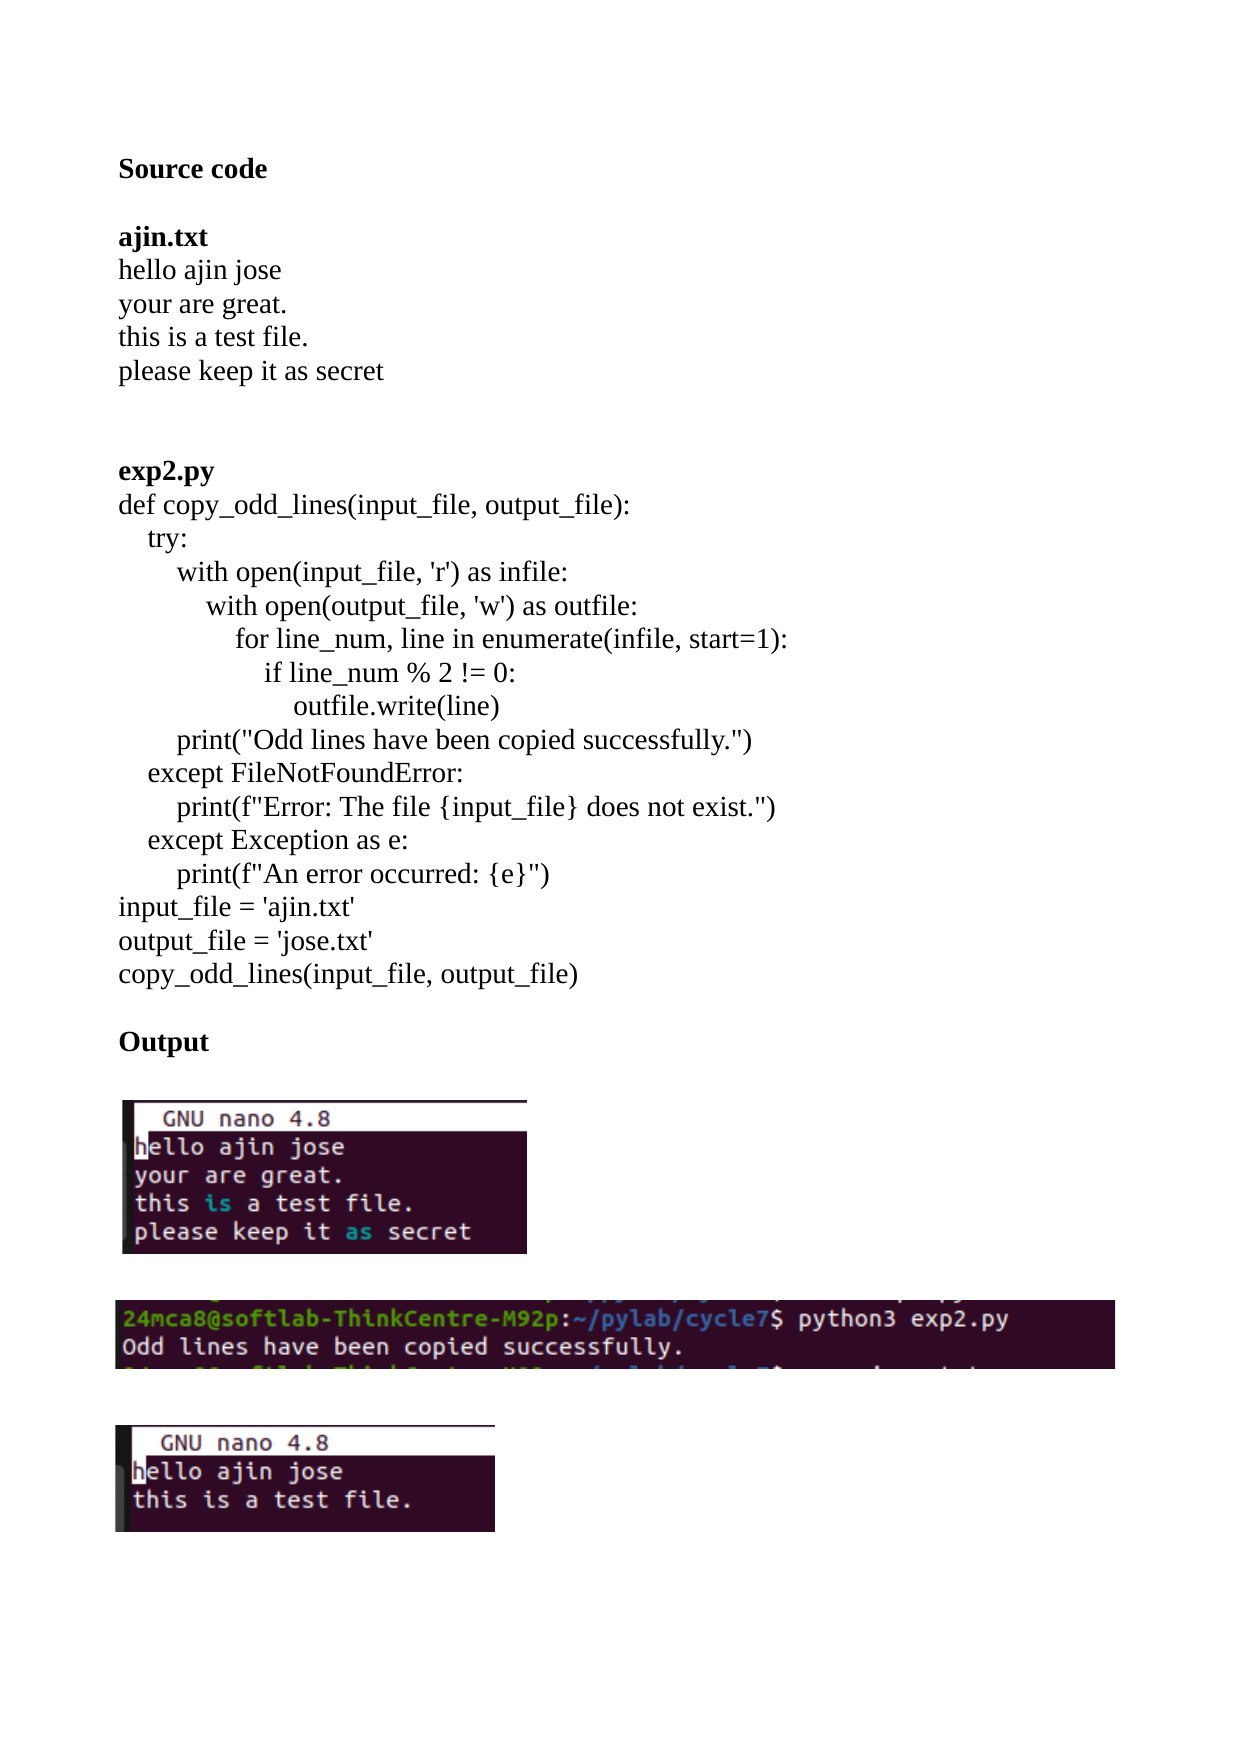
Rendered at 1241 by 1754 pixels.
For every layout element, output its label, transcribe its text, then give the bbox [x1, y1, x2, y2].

text output_file = 'jose.txt' [118, 923, 1122, 957]
text with open(input_file, 'r') as infile: [118, 554, 1122, 588]
text please keep it as secret [118, 353, 1122, 386]
picture [115, 1425, 495, 1532]
text hello ajin jose [118, 252, 1122, 286]
text except FileNotFoundError: [118, 755, 1122, 789]
text Output [118, 1024, 1122, 1057]
text with open(output_file, 'w') as outfile: [118, 588, 1122, 621]
text outfile.write(line) [118, 688, 1122, 722]
text ajin.txt [118, 219, 1122, 252]
text print(f"An error occurred: {e}") [118, 856, 1122, 889]
text for line_num, line in enumerate(infile, start=1): [118, 621, 1122, 655]
text if line_num % 2 != 0: [118, 655, 1122, 688]
text this is a test file. [118, 319, 1122, 353]
text except Exception as e: [118, 822, 1122, 856]
picture [115, 1300, 1116, 1369]
text print(f"Error: The file {input_file} does not exist.") [118, 789, 1122, 822]
text def copy_odd_lines(input_file, output_file): [118, 487, 1122, 521]
text exp2.py [118, 453, 1122, 487]
picture [122, 1100, 527, 1254]
text try: [118, 521, 1122, 554]
text input_file = 'ajin.txt' [118, 889, 1122, 923]
text your are great. [118, 286, 1122, 319]
text print("Odd lines have been copied successfully.") [118, 722, 1122, 755]
text copy_odd_lines(input_file, output_file) [118, 957, 1122, 990]
text Source code [118, 152, 1122, 185]
